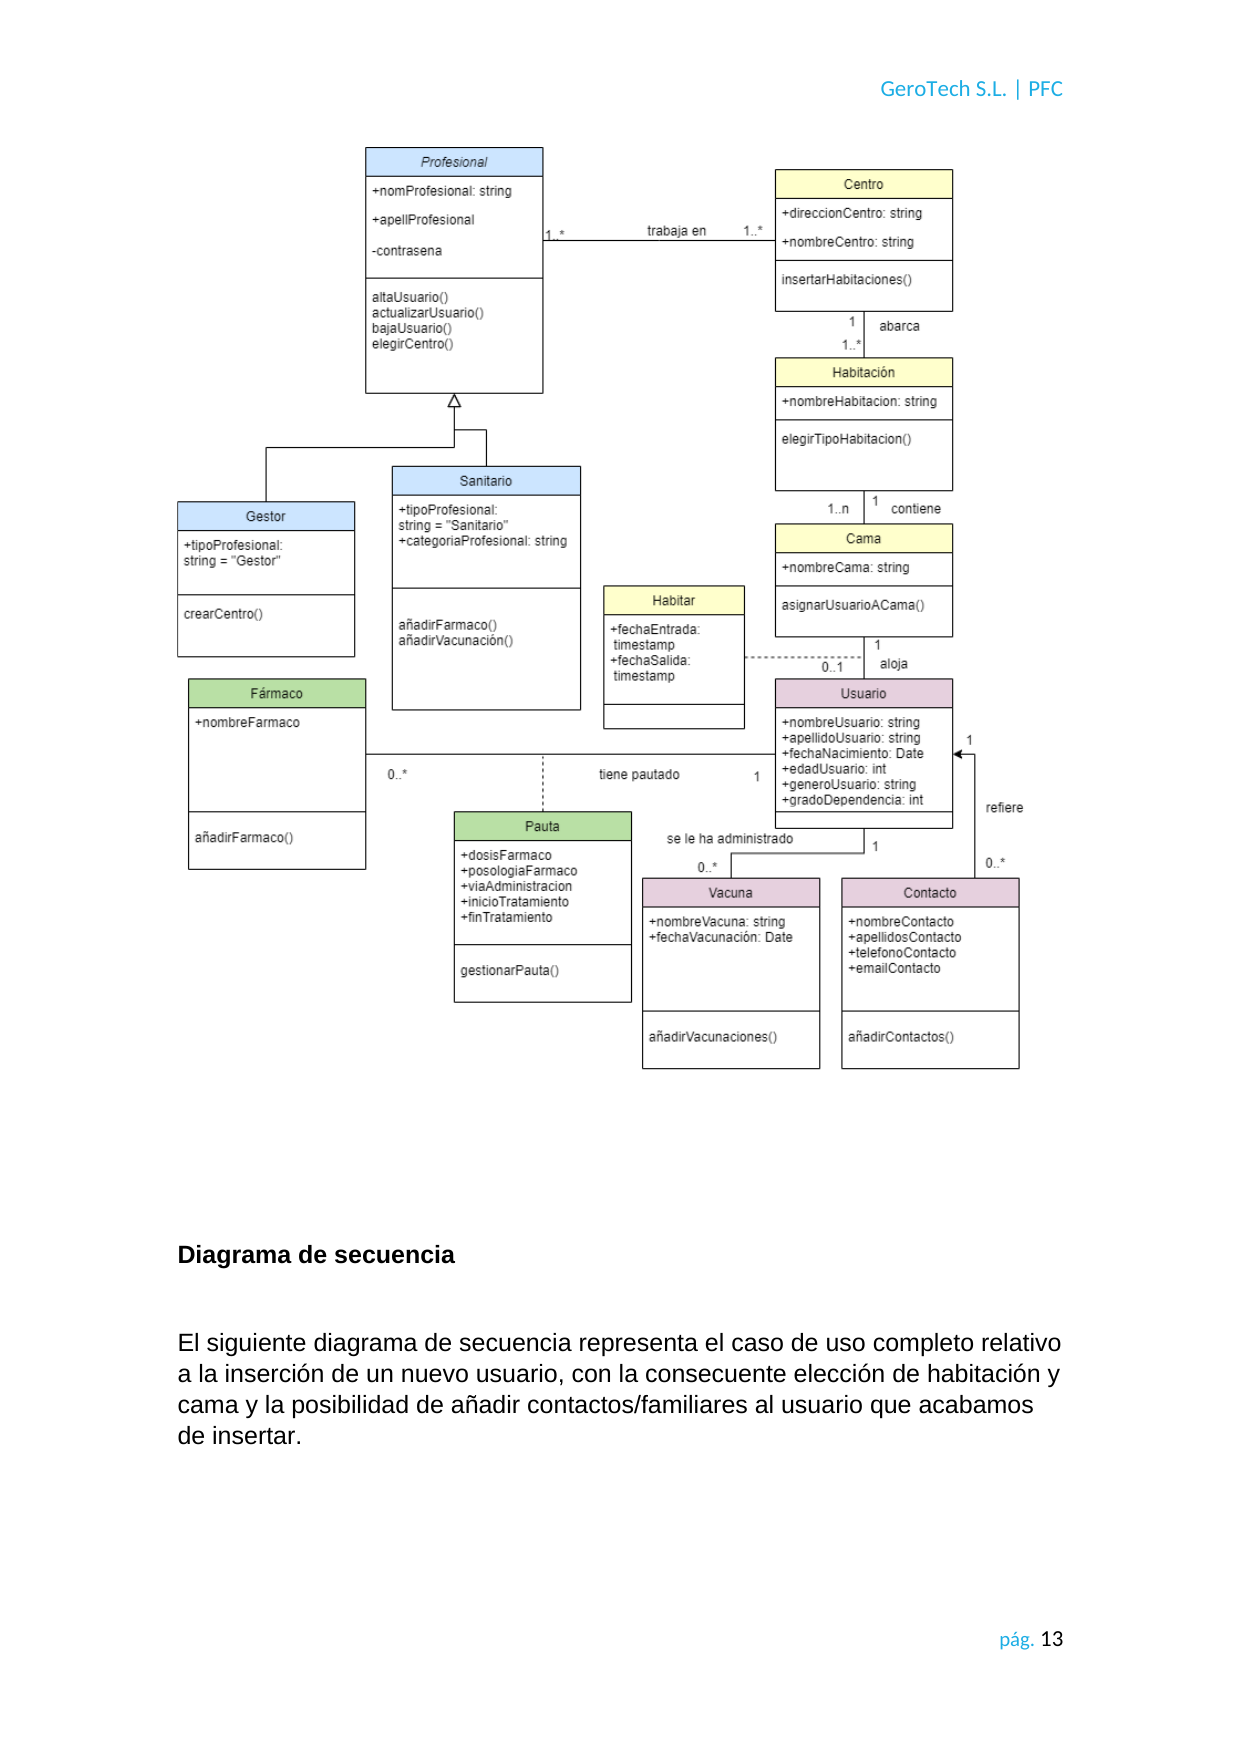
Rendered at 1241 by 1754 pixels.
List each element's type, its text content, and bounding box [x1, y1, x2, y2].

text El siguiente diagrama de secuencia representa el caso de uso completo relativo a la inserción de un nuevo usuario, con la consecuente elección de habitación y cama y la posibilidad de añadir contactos/familiares al usuario que acabamos de insertar. [177, 1328, 1063, 1449]
picture [177, 147, 1063, 1077]
text Diagrama de secuencia [177, 1241, 1063, 1269]
